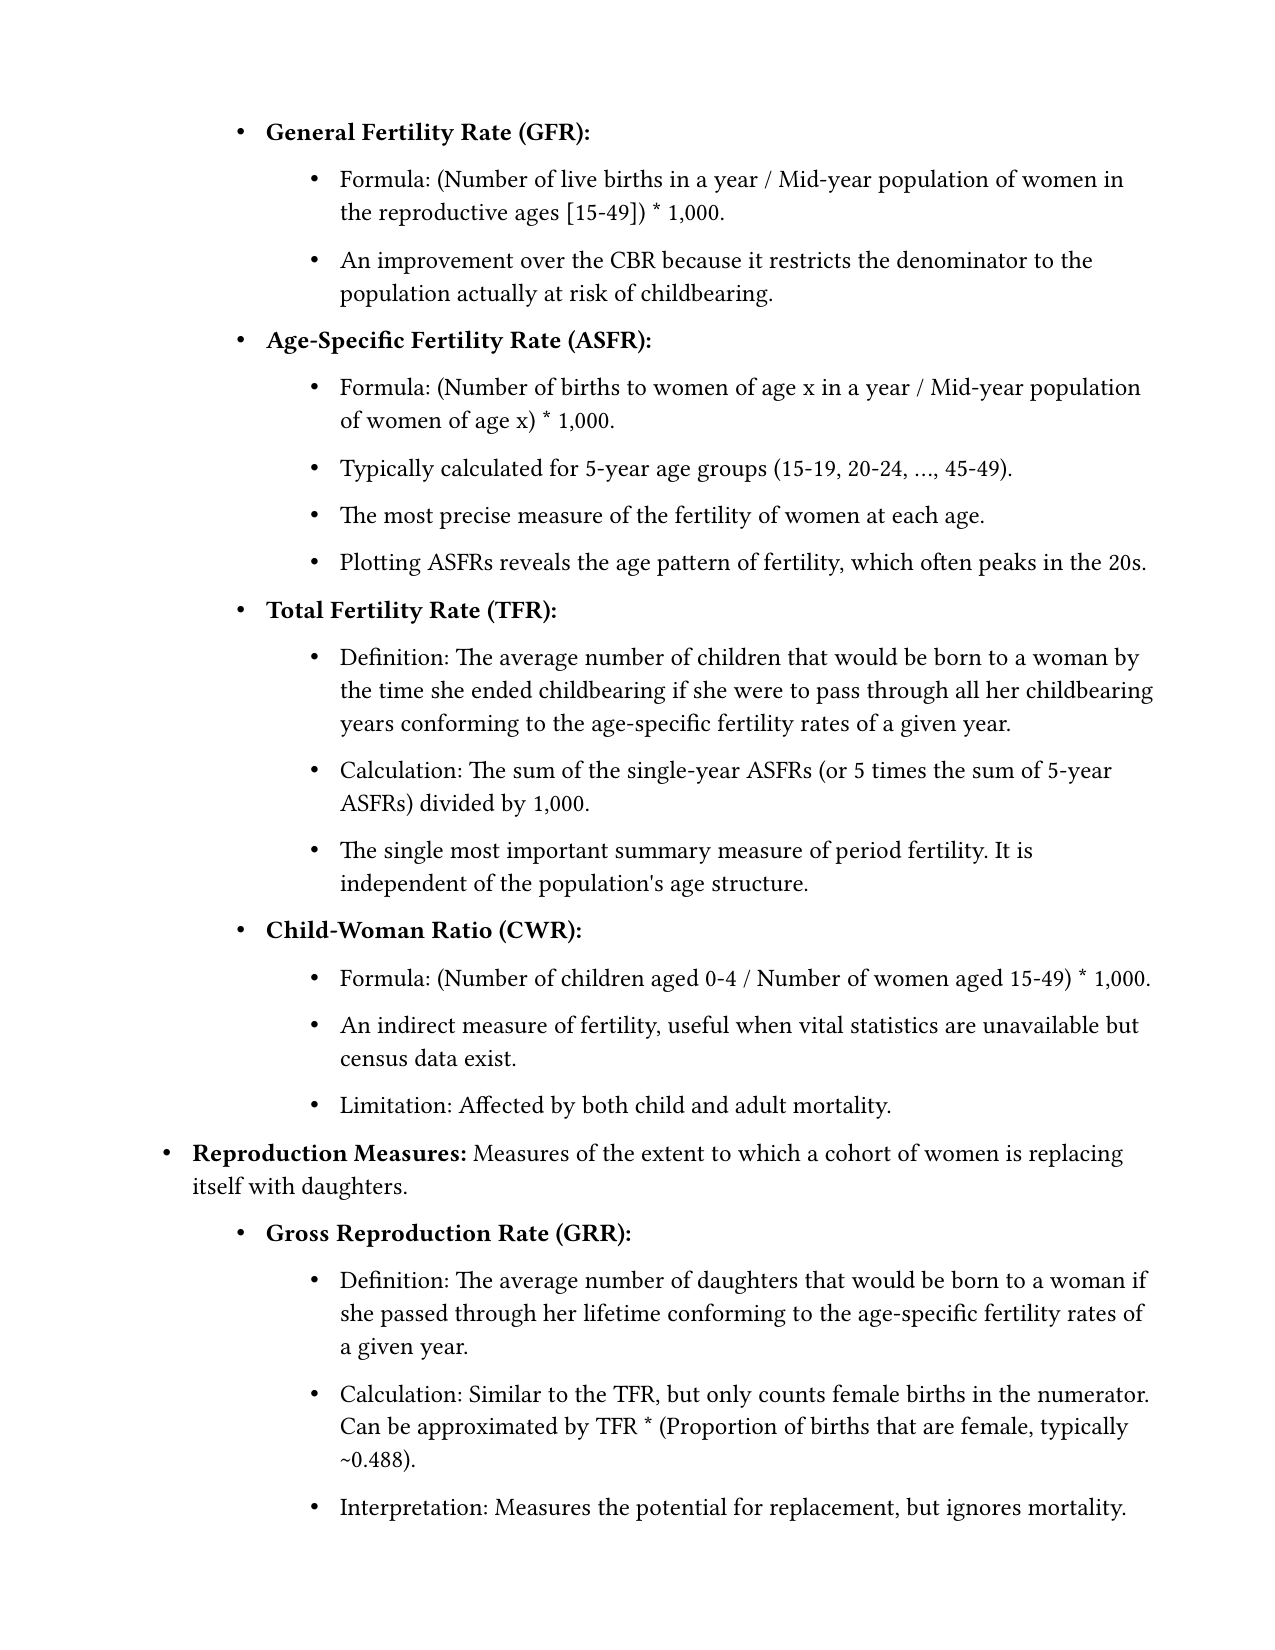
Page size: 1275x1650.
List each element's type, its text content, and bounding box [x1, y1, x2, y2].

list Definition: The average number of children that would be born to a woman by the time she ended childbearing if she were to pass through all her childbearing years conforming to the age-specific fertility rates of a given year. [310, 643, 1157, 737]
list The single most important summary measure of period fertility. It is independent of the population's age structure. [310, 836, 1157, 898]
list An indirect measure of fertility, useful when vital statistics are unavailable but census data exist. [310, 1011, 1157, 1073]
list An improvement over the CBR because it restricts the denominator to the population actually at risk of childbearing. [310, 246, 1157, 307]
list Formula: (Number of births to women of age x in a year / Mid-year population of women of age x) * 1,000. [310, 373, 1157, 435]
list Formula: (Number of live births in a year / Mid-year population of women in the reproductive ages [15-49]) * 1,000. [310, 166, 1157, 227]
list Typically calculated for 5-year age groups (15-19, 20-24, ..., 45-49). [310, 453, 1157, 482]
list Plotting ASFRs reveals the age pattern of fertility, which often peaks in the 20s. [310, 548, 1157, 577]
list Calculation: Similar to the TFR, but only counts female births in the numerator. Can be approximated by TFR * (Proportion of births that are female, typically ~0.488). [310, 1379, 1157, 1474]
list The most precise measure of the fertility of women at each age. [310, 501, 1157, 529]
list Age-Specific Fertility Rate (ASFR): [236, 326, 1157, 354]
list Calculation: The sum of the single-year ASFRs (or 5 times the sum of 5-year ASFRs) divided by 1,000. [310, 756, 1157, 817]
list Total Fertility Rate (TFR): [236, 596, 1157, 624]
list Formula: (Number of children aged 0-4 / Number of women aged 15-49) * 1,000. [310, 964, 1157, 992]
list Limitation: Affected by both child and adult mortality. [310, 1092, 1157, 1120]
list Definition: The average number of daughters that would be born to a woman if she passed through her lifetime conforming to the age-specific fertility rates of a given year. [310, 1267, 1157, 1361]
list Reproduction Measures: Measures of the extent to which a cohort of women is replacing itself with daughters. [162, 1139, 1157, 1200]
list Interpretation: Measures the potential for replacement, but ignores mortality. [310, 1493, 1157, 1521]
list Gross Reproduction Rate (GRR): [236, 1219, 1157, 1248]
list General Fertility Rate (GFR): [236, 118, 1157, 147]
list Child-Woman Ratio (CWR): [236, 917, 1157, 945]
